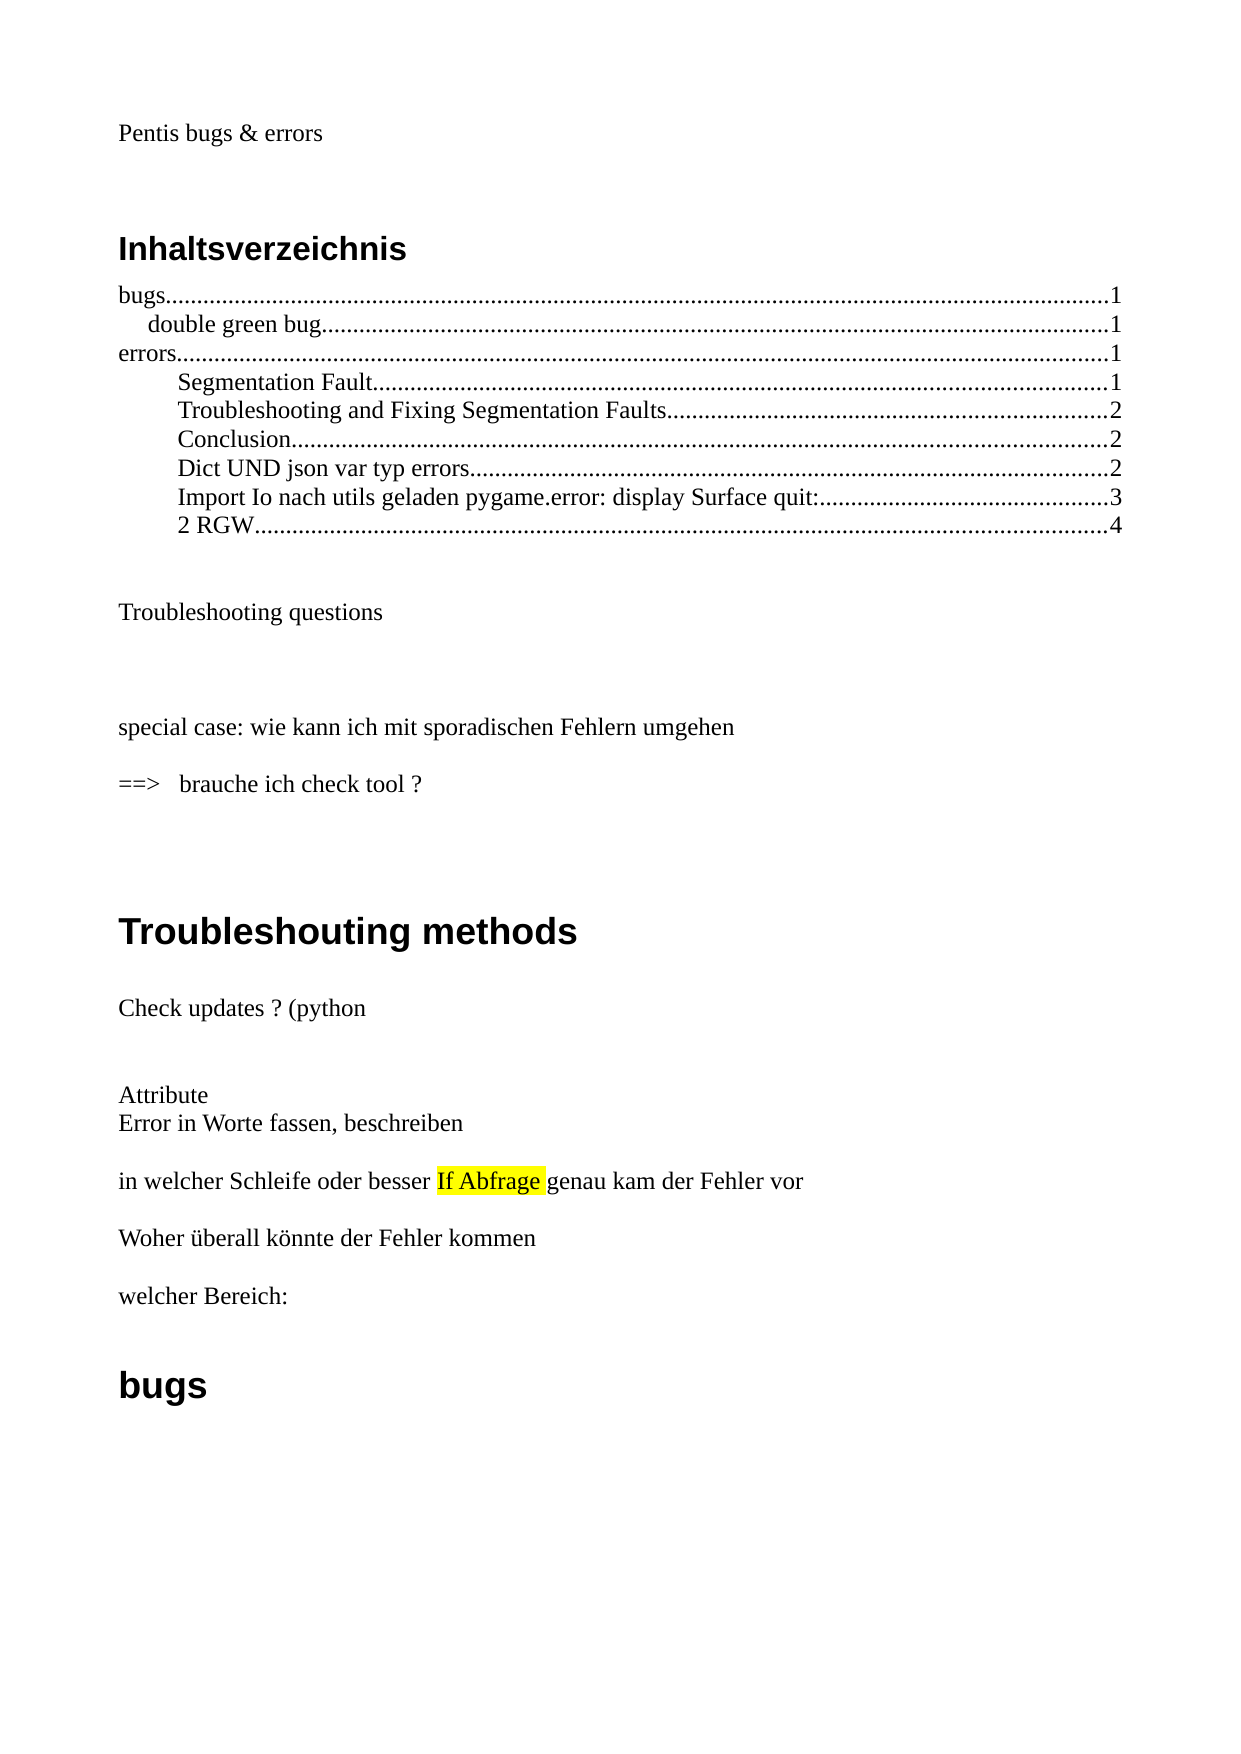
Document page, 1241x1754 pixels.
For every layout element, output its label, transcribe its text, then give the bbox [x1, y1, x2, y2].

text Check updates ? (python [118, 993, 1122, 1022]
text Import Io nach utils geladen pygame.error: display Surface quit: 3 [177, 482, 1122, 510]
subtitle bugs [118, 1363, 1122, 1407]
text Troubleshooting questions [118, 597, 1122, 625]
text ==> brauche ich check tool ? [118, 769, 1122, 798]
text errors 1 [118, 338, 1122, 367]
text Segmentation Fault 1 [177, 367, 1122, 395]
text special case: wie kann ich mit sporadischen Fehlern umgehen [118, 712, 1122, 740]
text Woher überall könnte der Fehler kommen [118, 1223, 1122, 1252]
text bugs 1 [118, 280, 1122, 309]
text 2 RGW 4 [177, 510, 1122, 539]
text Conclusion 2 [177, 424, 1122, 453]
text Pentis bugs & errors [118, 118, 1122, 147]
text welcher Bereich: [118, 1281, 1122, 1310]
text Attribute [118, 1080, 1122, 1108]
text Error in Worte fassen, beschreiben [118, 1108, 1122, 1137]
text Dict UND json var typ errors 2 [177, 453, 1122, 482]
subtitle Inhaltsverzeichnis [118, 229, 1122, 268]
text Troubleshooting and Fixing Segmentation Faults 2 [177, 395, 1122, 424]
text double green bug 1 [148, 309, 1122, 338]
subtitle Troubleshouting methods [118, 909, 1122, 952]
text in welcher Schleife oder besser If Abfrage genau kam der Fehler vor [118, 1166, 1122, 1195]
